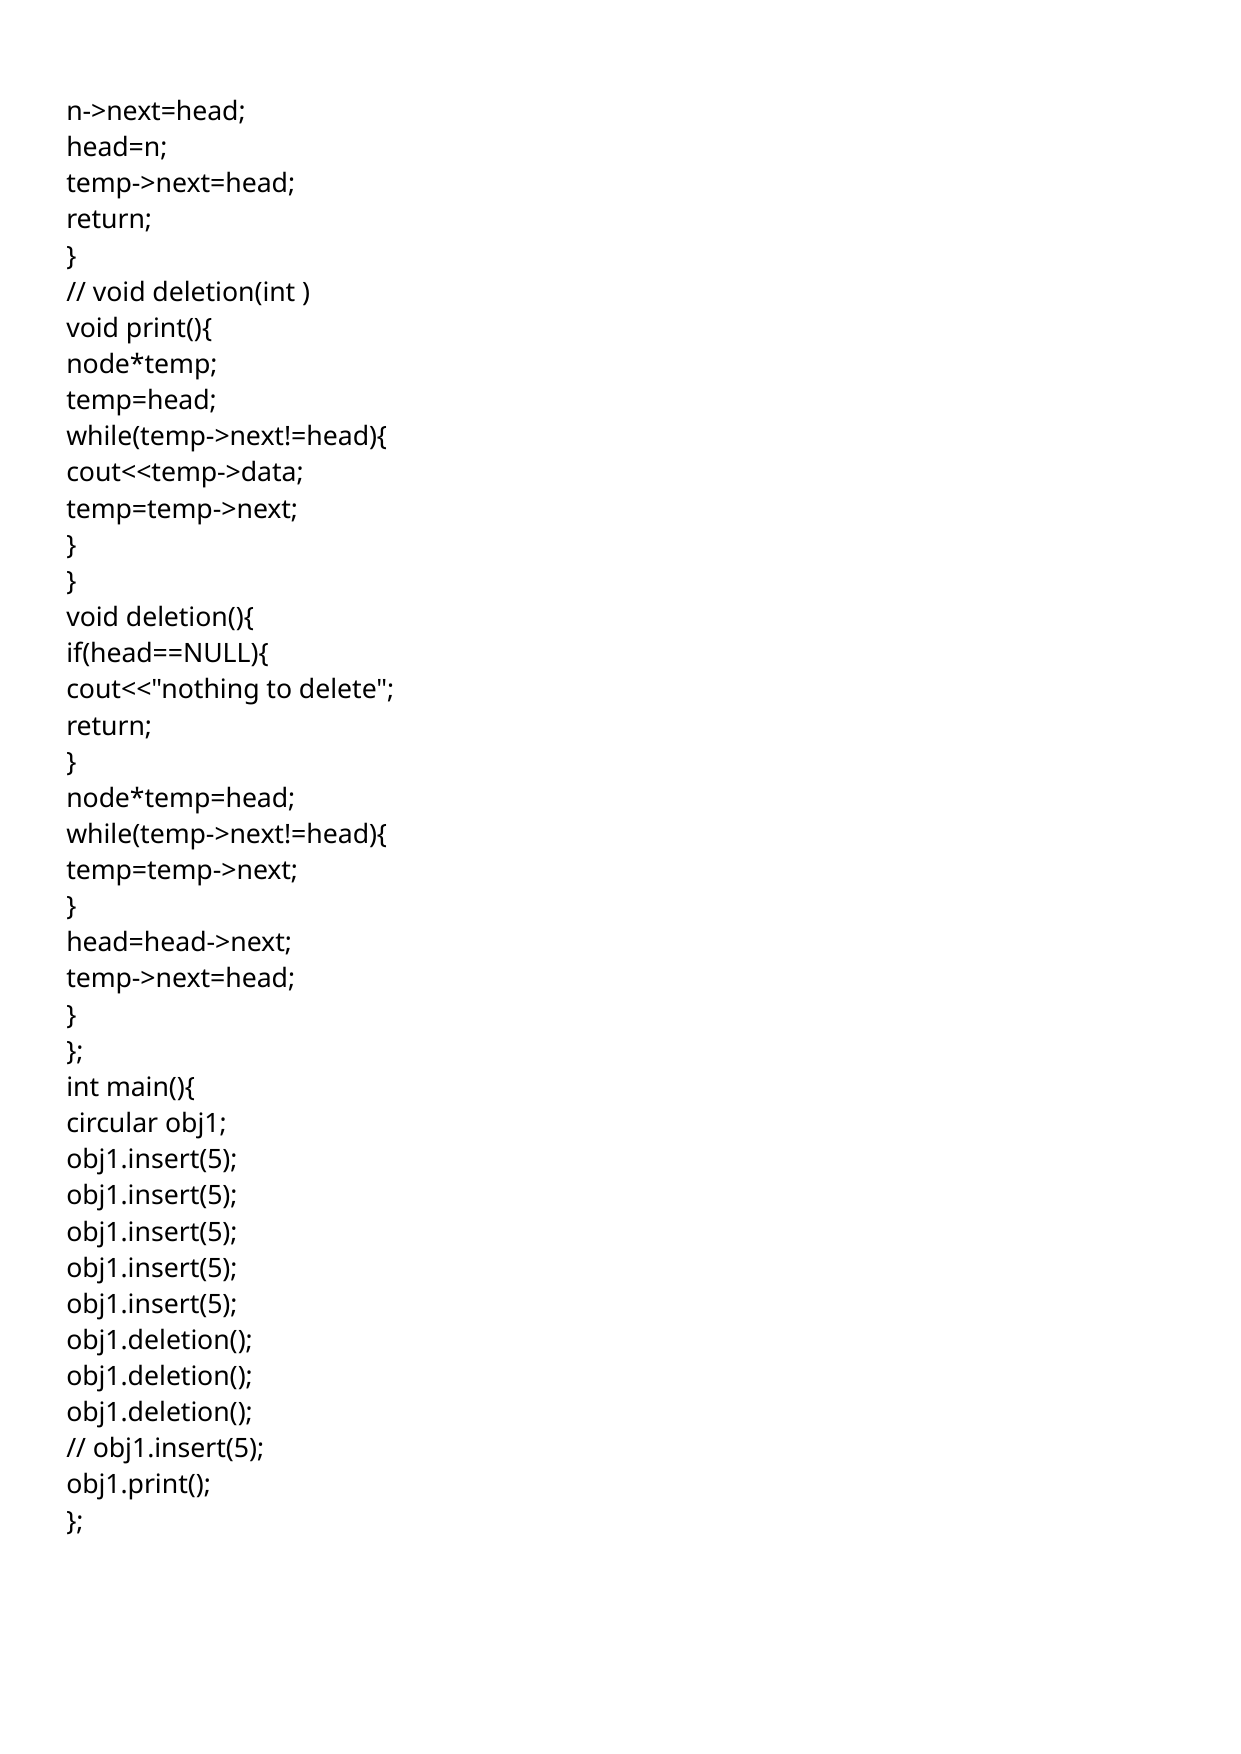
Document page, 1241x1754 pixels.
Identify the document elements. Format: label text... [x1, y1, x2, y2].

text } [66, 526, 1122, 562]
text return; [66, 200, 1122, 237]
text temp->next=head; [66, 164, 1122, 200]
text obj1.insert(5); [66, 1249, 1122, 1285]
text obj1.print(); [66, 1466, 1122, 1502]
text node*temp=head; [66, 779, 1122, 815]
text cout<<"nothing to delete"; [66, 670, 1122, 706]
text if(head==NULL){ [66, 634, 1122, 670]
text void deletion(){ [66, 598, 1122, 634]
text } [66, 237, 1122, 273]
text void print(){ [66, 309, 1122, 345]
text head=head->next; [66, 923, 1122, 959]
text } [66, 562, 1122, 598]
text obj1.insert(5); [66, 1212, 1122, 1249]
text obj1.insert(5); [66, 1285, 1122, 1321]
text while(temp->next!=head){ [66, 417, 1122, 453]
text // void deletion(int ) [66, 273, 1122, 309]
text obj1.insert(5); [66, 1140, 1122, 1176]
text node*temp; [66, 345, 1122, 381]
text temp=head; [66, 381, 1122, 417]
text }; [66, 1502, 1122, 1538]
text return; [66, 706, 1122, 743]
text circular obj1; [66, 1104, 1122, 1140]
text while(temp->next!=head){ [66, 815, 1122, 851]
text cout<<temp->data; [66, 453, 1122, 489]
text obj1.insert(5); [66, 1176, 1122, 1212]
text obj1.deletion(); [66, 1393, 1122, 1429]
text n->next=head; [66, 92, 1122, 128]
text obj1.deletion(); [66, 1321, 1122, 1357]
text head=n; [66, 128, 1122, 164]
text temp=temp->next; [66, 851, 1122, 887]
text }; [66, 1032, 1122, 1068]
text } [66, 887, 1122, 923]
text } [66, 996, 1122, 1032]
text temp=temp->next; [66, 489, 1122, 526]
text } [66, 743, 1122, 779]
text // obj1.insert(5); [66, 1429, 1122, 1466]
text temp->next=head; [66, 959, 1122, 996]
text int main(){ [66, 1068, 1122, 1104]
text obj1.deletion(); [66, 1357, 1122, 1393]
